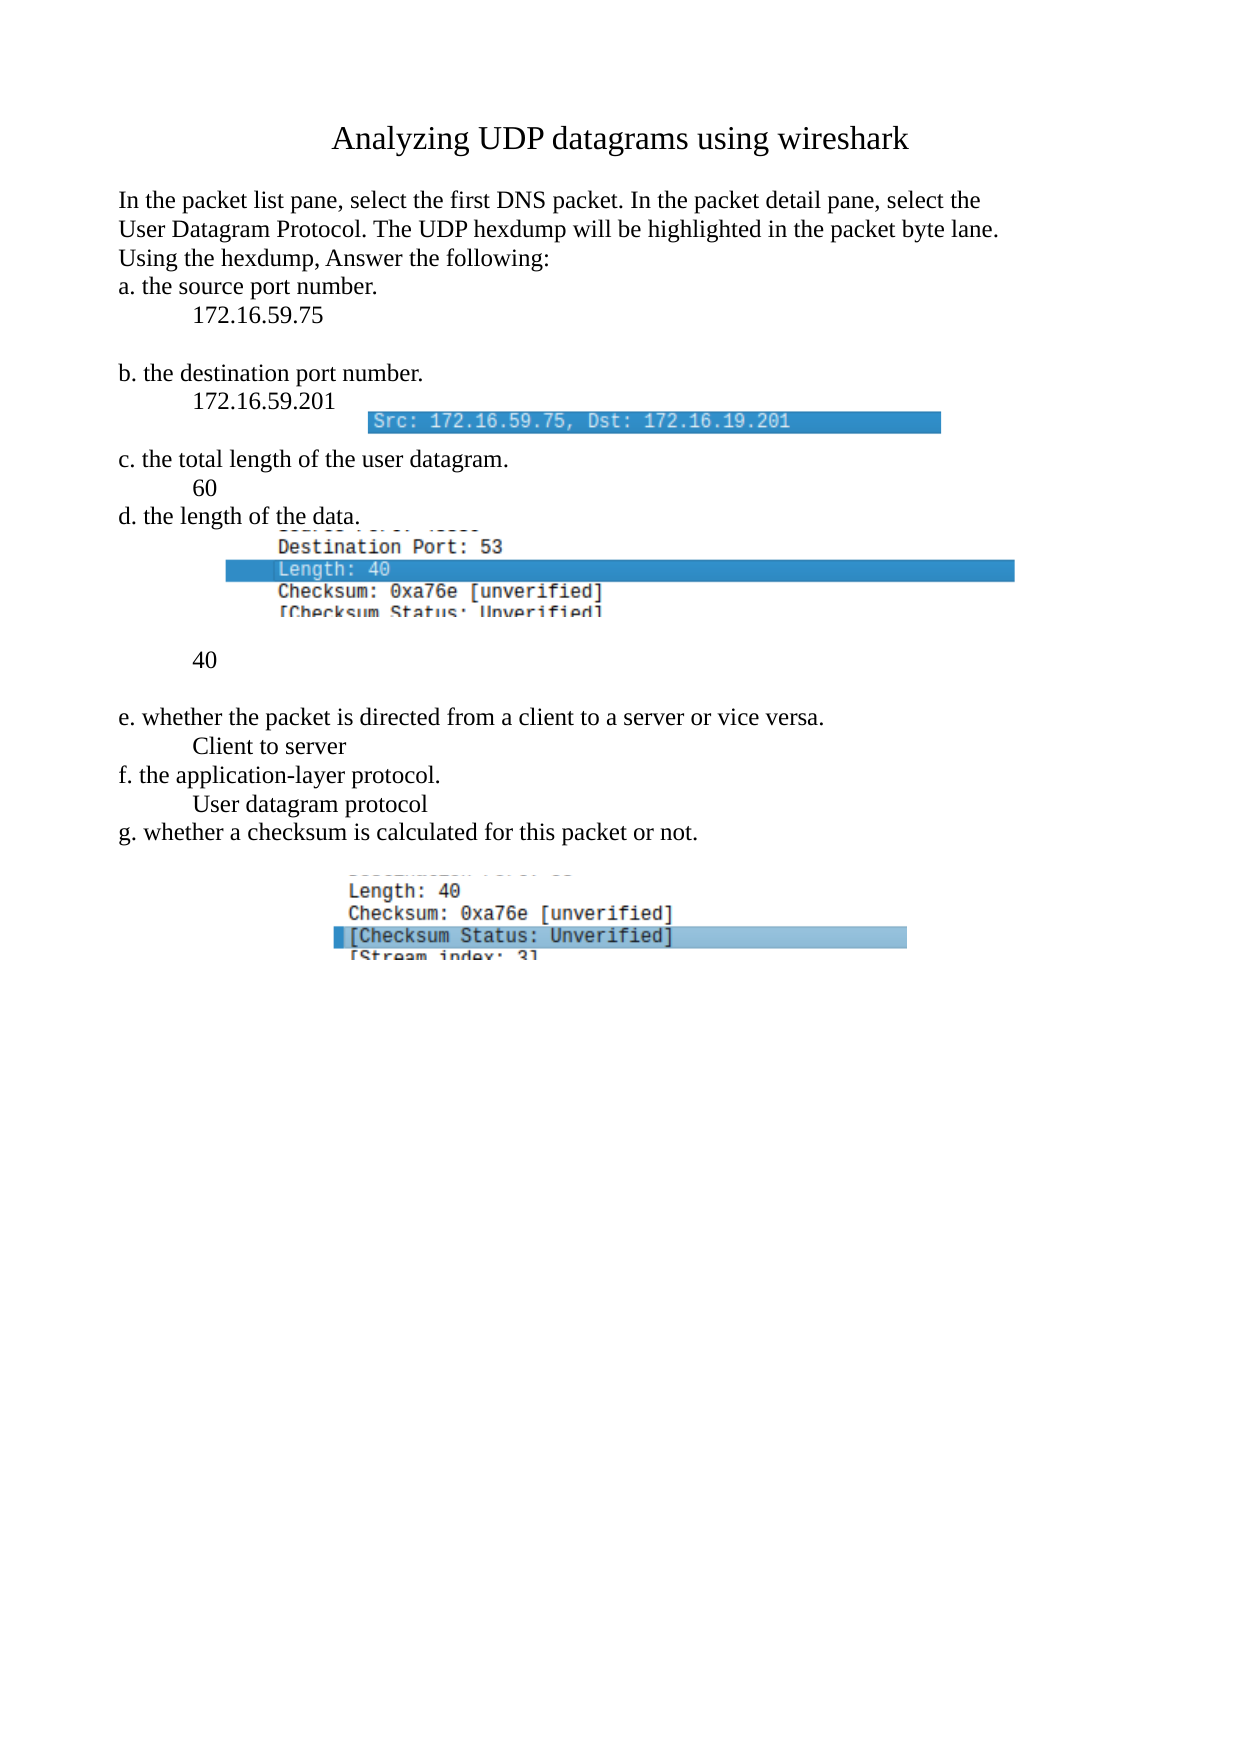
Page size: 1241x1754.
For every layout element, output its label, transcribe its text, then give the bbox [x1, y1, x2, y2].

text Using the hexdump, Answer the following: [118, 243, 1122, 271]
text User datagram protocol [118, 789, 1122, 817]
text Analyzing UDP datagrams using wireshark [118, 118, 1122, 156]
text Client to server [118, 731, 1122, 760]
text In the packet list pane, select the first DNS packet. In the packet detail pane, select the [118, 185, 1122, 214]
text d. the length of the data. [118, 501, 1122, 530]
picture [225, 530, 1015, 617]
text 60 [118, 473, 1122, 501]
text a. the source port number. [118, 271, 1122, 300]
text e. whether the packet is directed from a client to a server or vice versa. [118, 702, 1122, 731]
text 172.16.59.201 [118, 386, 1122, 415]
picture [367, 391, 942, 442]
text 40 [118, 645, 1122, 674]
text User Datagram Protocol. The UDP hexdump will be highlighted in the packet byte lane. [118, 214, 1122, 243]
text g. whether a checksum is calculated for this packet or not. [118, 817, 1122, 846]
text 172.16.59.75 [118, 300, 1122, 329]
text f. the application-layer protocol. [118, 760, 1122, 789]
text b. the destination port number. [118, 358, 1122, 386]
picture [333, 875, 907, 960]
text c. the total length of the user datagram. [118, 444, 1122, 473]
